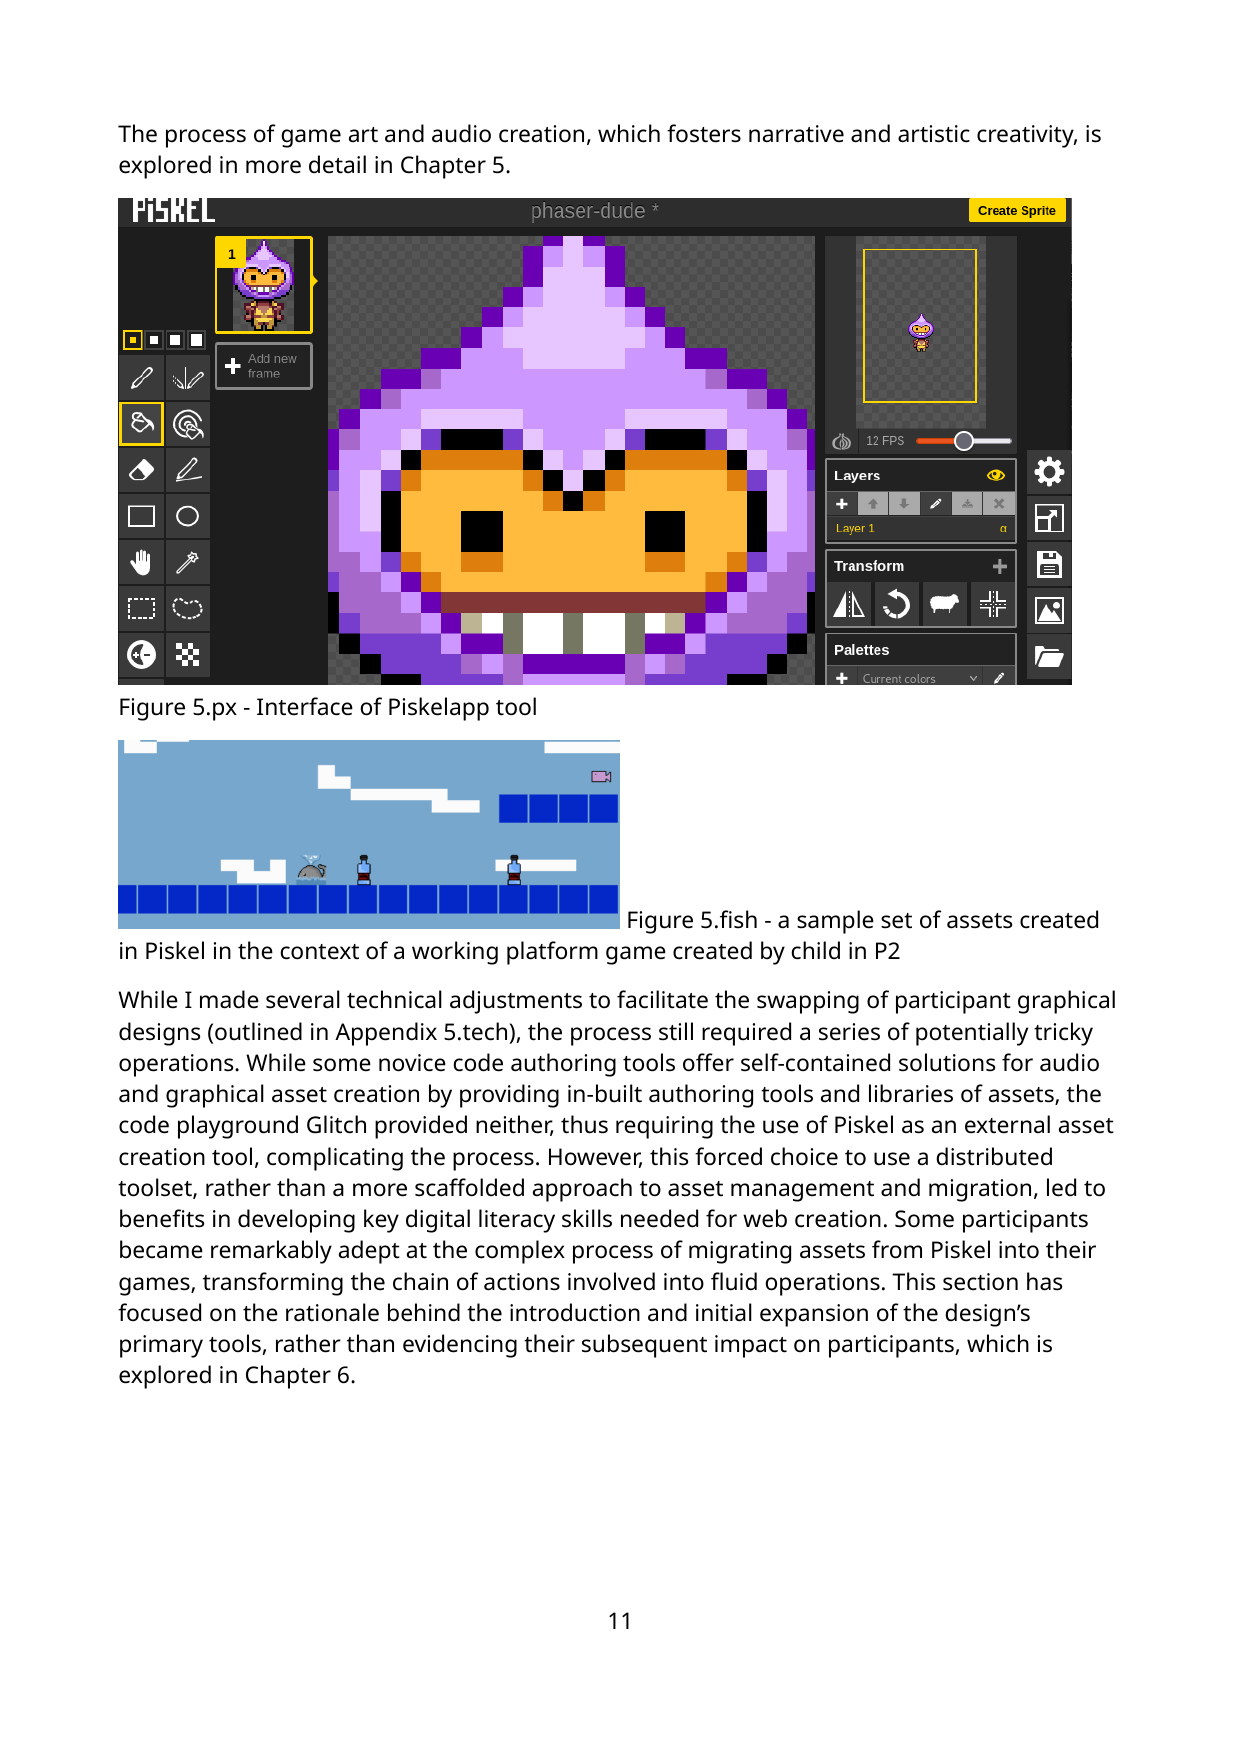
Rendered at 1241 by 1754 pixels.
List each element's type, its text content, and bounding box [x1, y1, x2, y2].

text The process of game art and audio creation, which fosters narrative and artistic creativity, is explored in more detail in Chapter 5. [118, 118, 1122, 181]
picture [118, 740, 621, 929]
text While I made several technical adjustments to facilitate the swapping of participant graphical designs (outlined in Appendix 5.tech), the process still required a series of potentially tricky operations. While some novice code authoring tools offer self-contained solutions for audio and graphical asset creation by providing in-built authoring tools and libraries of assets, the code playground Glitch provided neither, thus requiring the use of Piskel as an external asset creation tool, complicating the process. However, this forced choice to use a distributed toolset, rather than a more scaffolded approach to asset management and migration, led to benefits in developing key digital literacy skills needed for web creation. Some participants became remarkably adept at the complex process of migrating assets from Piskel into their games, transforming the chain of actions involved into fluid operations. This section has focused on the rationale behind the introduction and initial expansion of the design’s primary tools, rather than evidencing their subsequent impact on participants, which is explored in Chapter 6. [118, 984, 1122, 1390]
picture [118, 198, 1072, 685]
text Figure 5.fish - a sample set of assets created in Piskel in the context of a working platform game created by child in P2 [118, 740, 1122, 966]
text Figure 5.px - Interface of Piskelapp tool [118, 198, 1122, 722]
